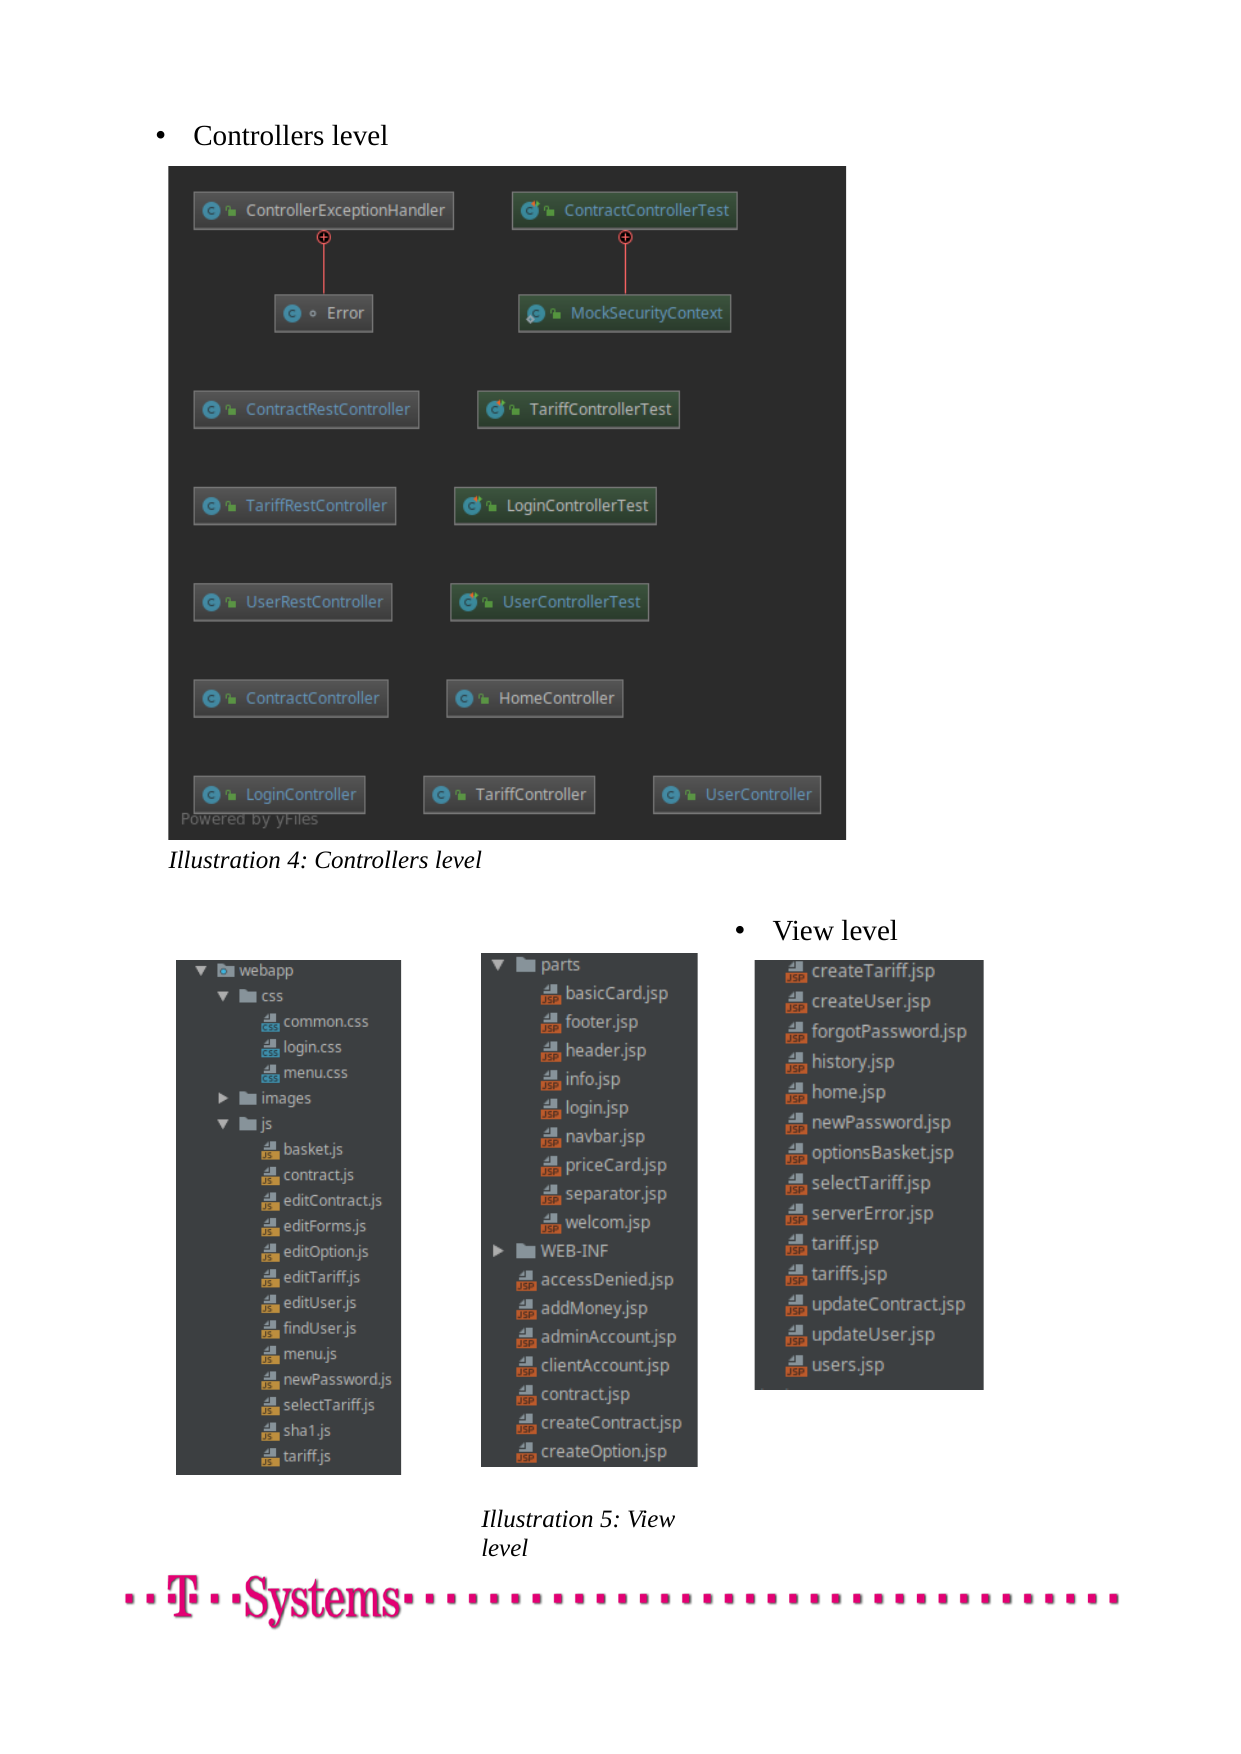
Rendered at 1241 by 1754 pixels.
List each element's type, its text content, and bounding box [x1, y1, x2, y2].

picture [481, 953, 698, 1467]
picture [754, 960, 984, 1390]
picture [176, 960, 402, 1475]
text Illustration 4: Controllers level [168, 840, 846, 874]
list View level [156, 913, 1122, 947]
picture [168, 166, 847, 840]
text Illustration 5: View level [481, 1467, 697, 1561]
picture [118, 1554, 1123, 1636]
list Controllers level [156, 118, 1122, 152]
